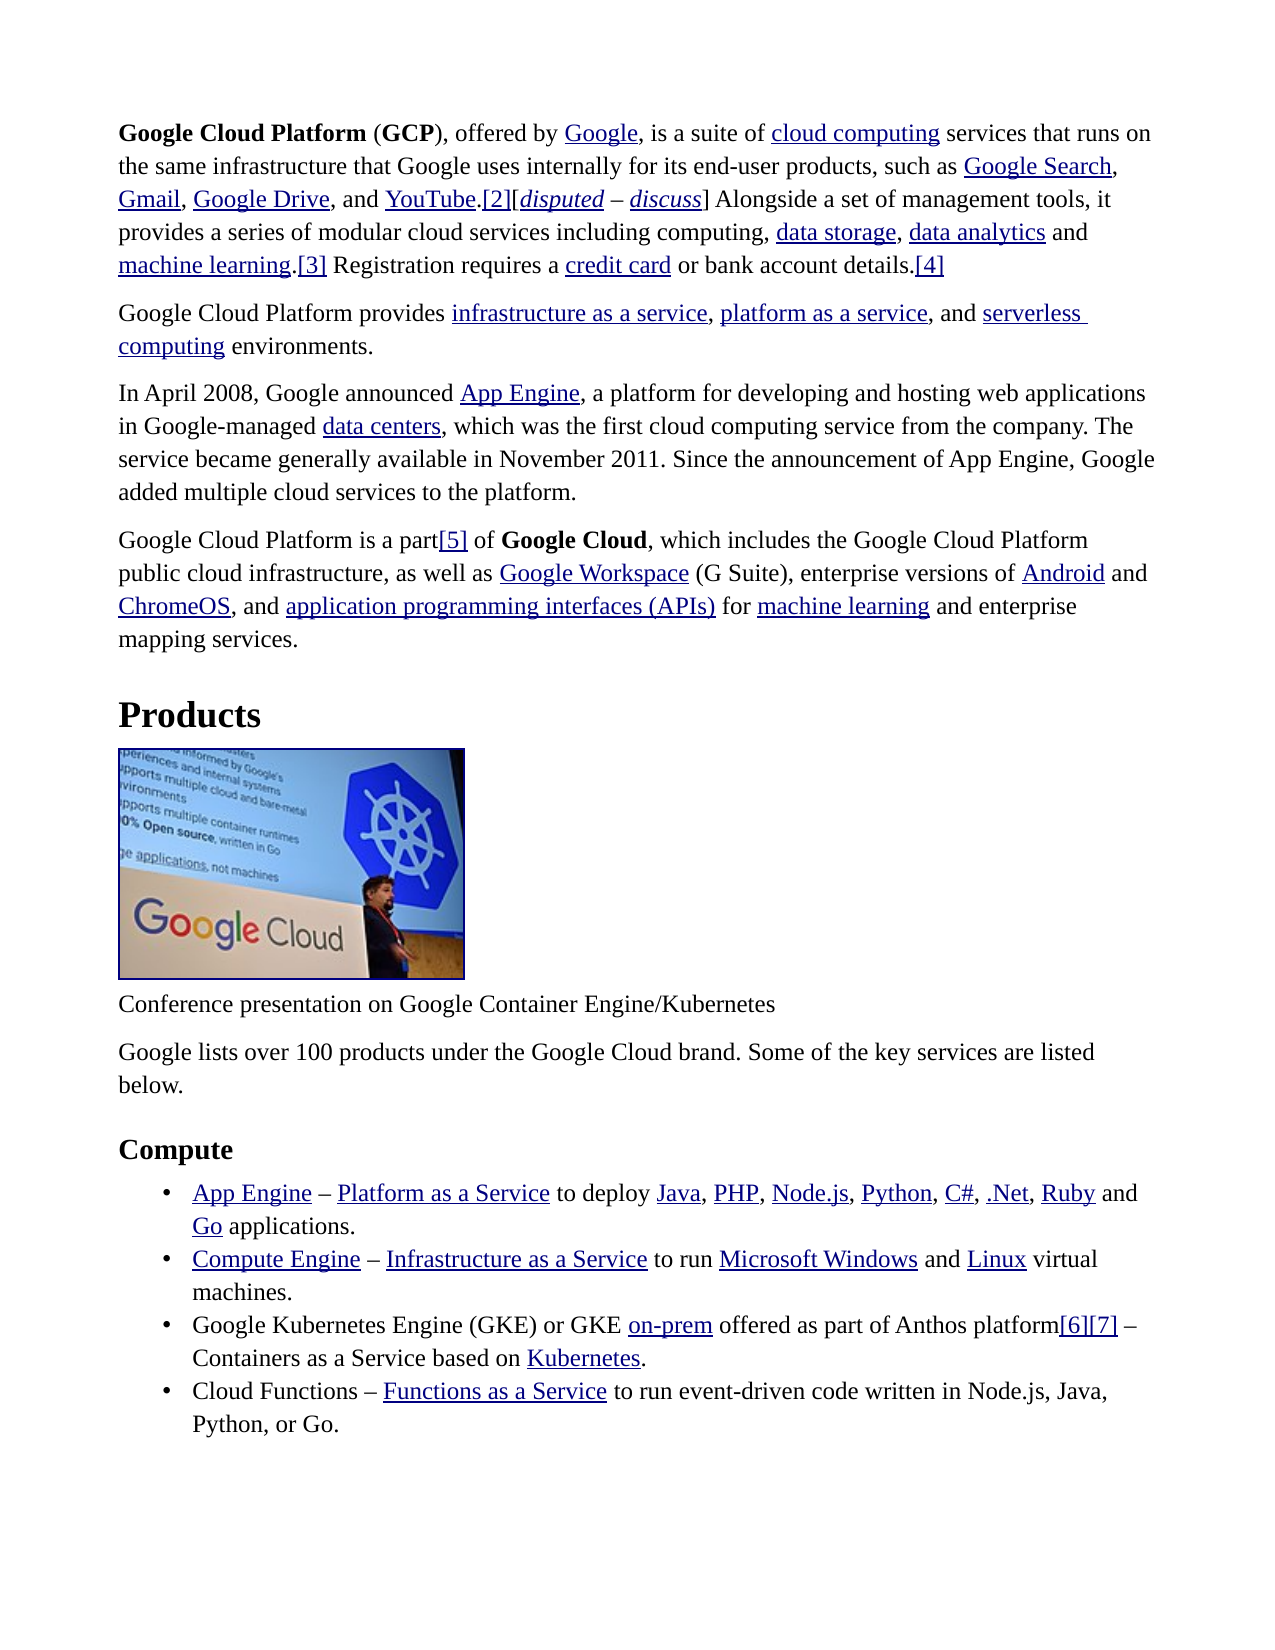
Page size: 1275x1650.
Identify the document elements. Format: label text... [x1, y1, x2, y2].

text Google Cloud Platform is a part[5] of Google Cloud, which includes the Google Cloud Platform public cloud infrastructure, as well as Google Workspace (G Suite), enterprise versions of Android and ChromeOS, and application programming interfaces (APIs) for machine learning and enterprise mapping services. [118, 525, 1157, 653]
text In April 2008, Google announced App Engine, a platform for developing and hosting web applications in Google-managed data centers, which was the first cloud computing service from the company. The service became generally available in November 2011. Since the announcement of App Engine, Google added multiple cloud services to the platform. [118, 378, 1157, 506]
list Google Kubernetes Engine (GKE) or GKE on-prem offered as part of Anthos platform[6][7] – Containers as a Service based on Kubernetes. [162, 1310, 1157, 1372]
text Conference presentation on Google Container Engine/Kubernetes [118, 989, 1157, 1018]
subtitle Compute [118, 1132, 1157, 1166]
text Google Cloud Platform (GCP), offered by Google, is a suite of cloud computing services that runs on the same infrastructure that Google uses internally for its end-user products, such as Google Search, Gmail, Google Drive, and YouTube.[2][disputed – discuss] Alongside a set of management tools, it provides a series of modular cloud services including computing, data storage, data analytics and machine learning.[3] Registration requires a credit card or bank account details.[4] [118, 118, 1157, 279]
list Compute Engine – Infrastructure as a Service to run Microsoft Windows and Linux virtual machines. [162, 1244, 1157, 1306]
list App Engine – Platform as a Service to deploy Java, PHP, Node.js, Python, C#, .Net, Ruby and Go applications. [162, 1178, 1157, 1240]
picture [120, 750, 463, 978]
text Google lists over 100 products under the Google Cloud brand. Some of the key services are listed below. [118, 1037, 1157, 1098]
list Cloud Functions – Functions as a Service to run event-driven code written in Node.js, Java, Python, or Go. [162, 1376, 1157, 1438]
text Google Cloud Platform provides infrastructure as a service, platform as a service, and serverless computing environments. [118, 298, 1157, 359]
subtitle Products [118, 693, 1157, 736]
